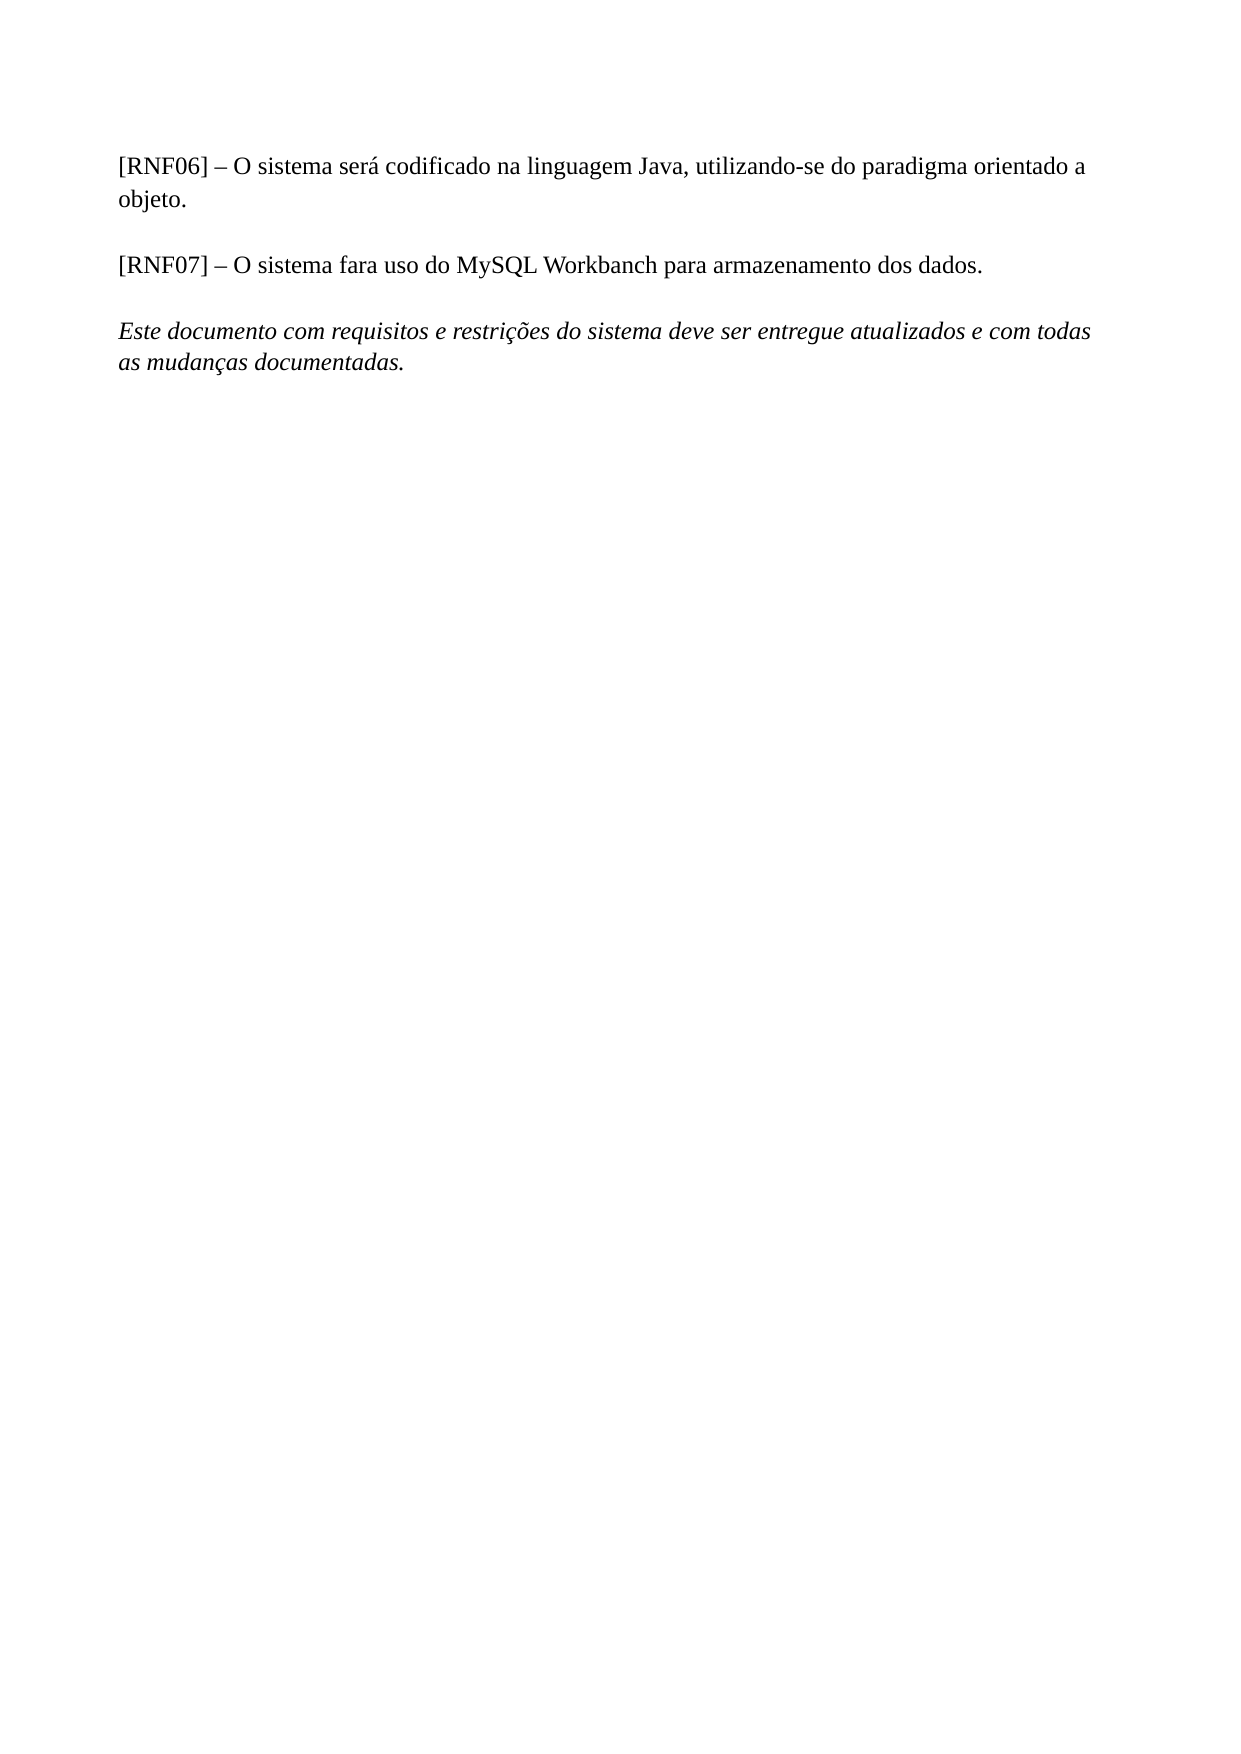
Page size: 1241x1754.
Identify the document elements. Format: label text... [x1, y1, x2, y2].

text [RNF07] – O sistema fara uso do MySQL Workbanch para armazenamento dos dados. [118, 250, 1122, 279]
text [RNF06] – O sistema será codificado na linguagem Java, utilizando-se do paradigma orientado a objeto. [118, 151, 1122, 213]
text Este documento com requisitos e restrições do sistema deve ser entregue atualizados e com todas as mudanças documentadas. [118, 316, 1122, 376]
